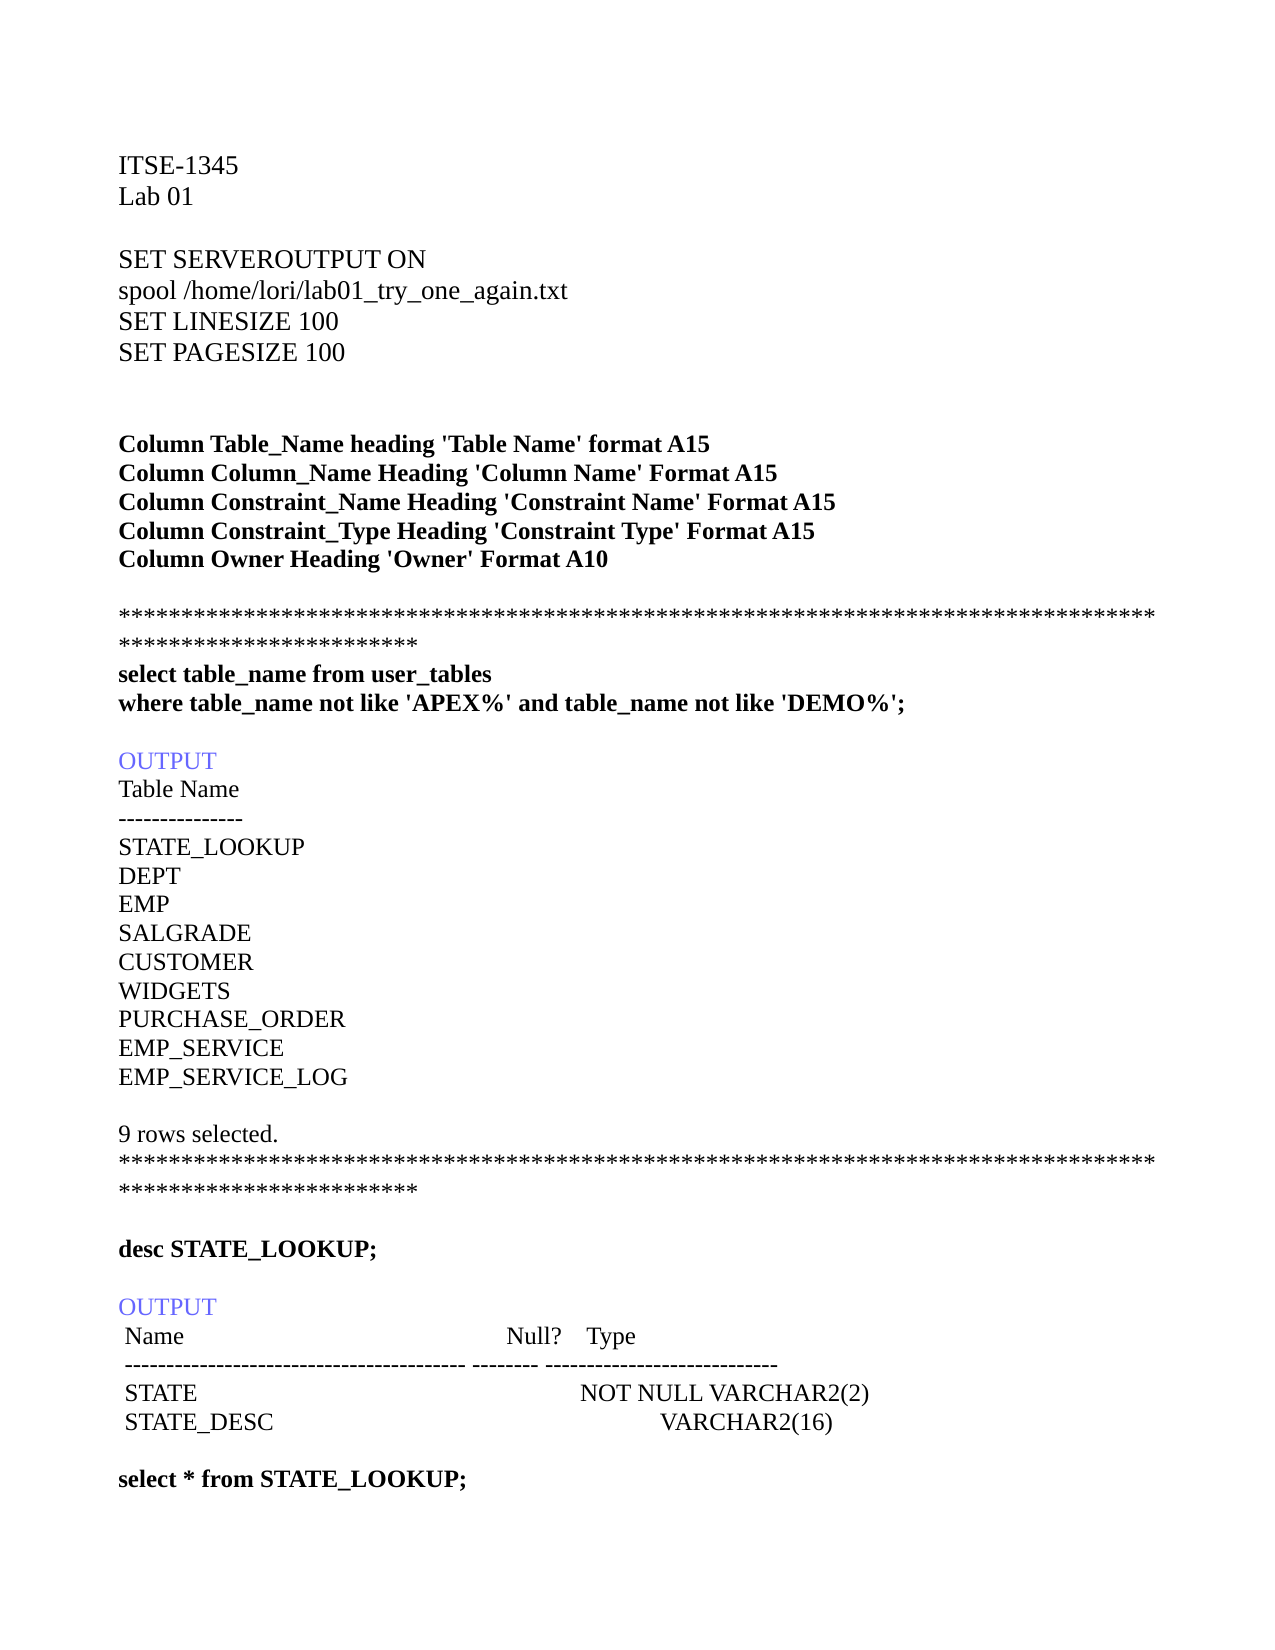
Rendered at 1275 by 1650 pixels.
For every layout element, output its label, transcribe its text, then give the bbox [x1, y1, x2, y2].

text STATE NOT NULL VARCHAR2(2) [118, 1378, 1157, 1407]
text SET LINESIZE 100 [118, 305, 1157, 336]
text ----------------------------------------- -------- ---------------------------- [118, 1349, 1157, 1378]
text SET SERVEROUTPUT ON [118, 243, 1157, 274]
text WIDGETS [118, 976, 1157, 1004]
text Lab 01 [118, 180, 1157, 212]
text desc STATE_LOOKUP; [118, 1234, 1157, 1263]
text Table Name [118, 774, 1157, 803]
text Column Owner Heading 'Owner' Format A10 [118, 544, 1157, 573]
text STATE_DESC VARCHAR2(16) [118, 1407, 1157, 1436]
text ITSE-1345 [118, 149, 1157, 180]
text CUSTOMER [118, 947, 1157, 976]
text *********************************************************************************************************** [118, 602, 1157, 659]
text OUTPUT [118, 746, 1157, 774]
text *********************************************************************************************************** [118, 1148, 1157, 1206]
text Name Null? Type [118, 1321, 1157, 1349]
text SALGRADE [118, 918, 1157, 947]
text DEPT [118, 861, 1157, 889]
text --------------- [118, 803, 1157, 832]
text Column Constraint_Name Heading 'Constraint Name' Format A15 [118, 487, 1157, 516]
text STATE_LOOKUP [118, 832, 1157, 861]
text Column Column_Name Heading 'Column Name' Format A15 [118, 458, 1157, 487]
text spool /home/lori/lab01_try_one_again.txt [118, 274, 1157, 305]
text OUTPUT [118, 1292, 1157, 1321]
text select * from STATE_LOOKUP; [118, 1464, 1157, 1493]
text 9 rows selected. [118, 1119, 1157, 1148]
text PURCHASE_ORDER [118, 1004, 1157, 1033]
text where table_name not like 'APEX%' and table_name not like 'DEMO%'; [118, 688, 1157, 717]
text SET PAGESIZE 100 [118, 336, 1157, 367]
text select table_name from user_tables [118, 659, 1157, 688]
text Column Table_Name heading 'Table Name' format A15 [118, 429, 1157, 458]
text EMP [118, 889, 1157, 918]
text Column Constraint_Type Heading 'Constraint Type' Format A15 [118, 516, 1157, 544]
text EMP_SERVICE [118, 1033, 1157, 1062]
text EMP_SERVICE_LOG [118, 1062, 1157, 1091]
